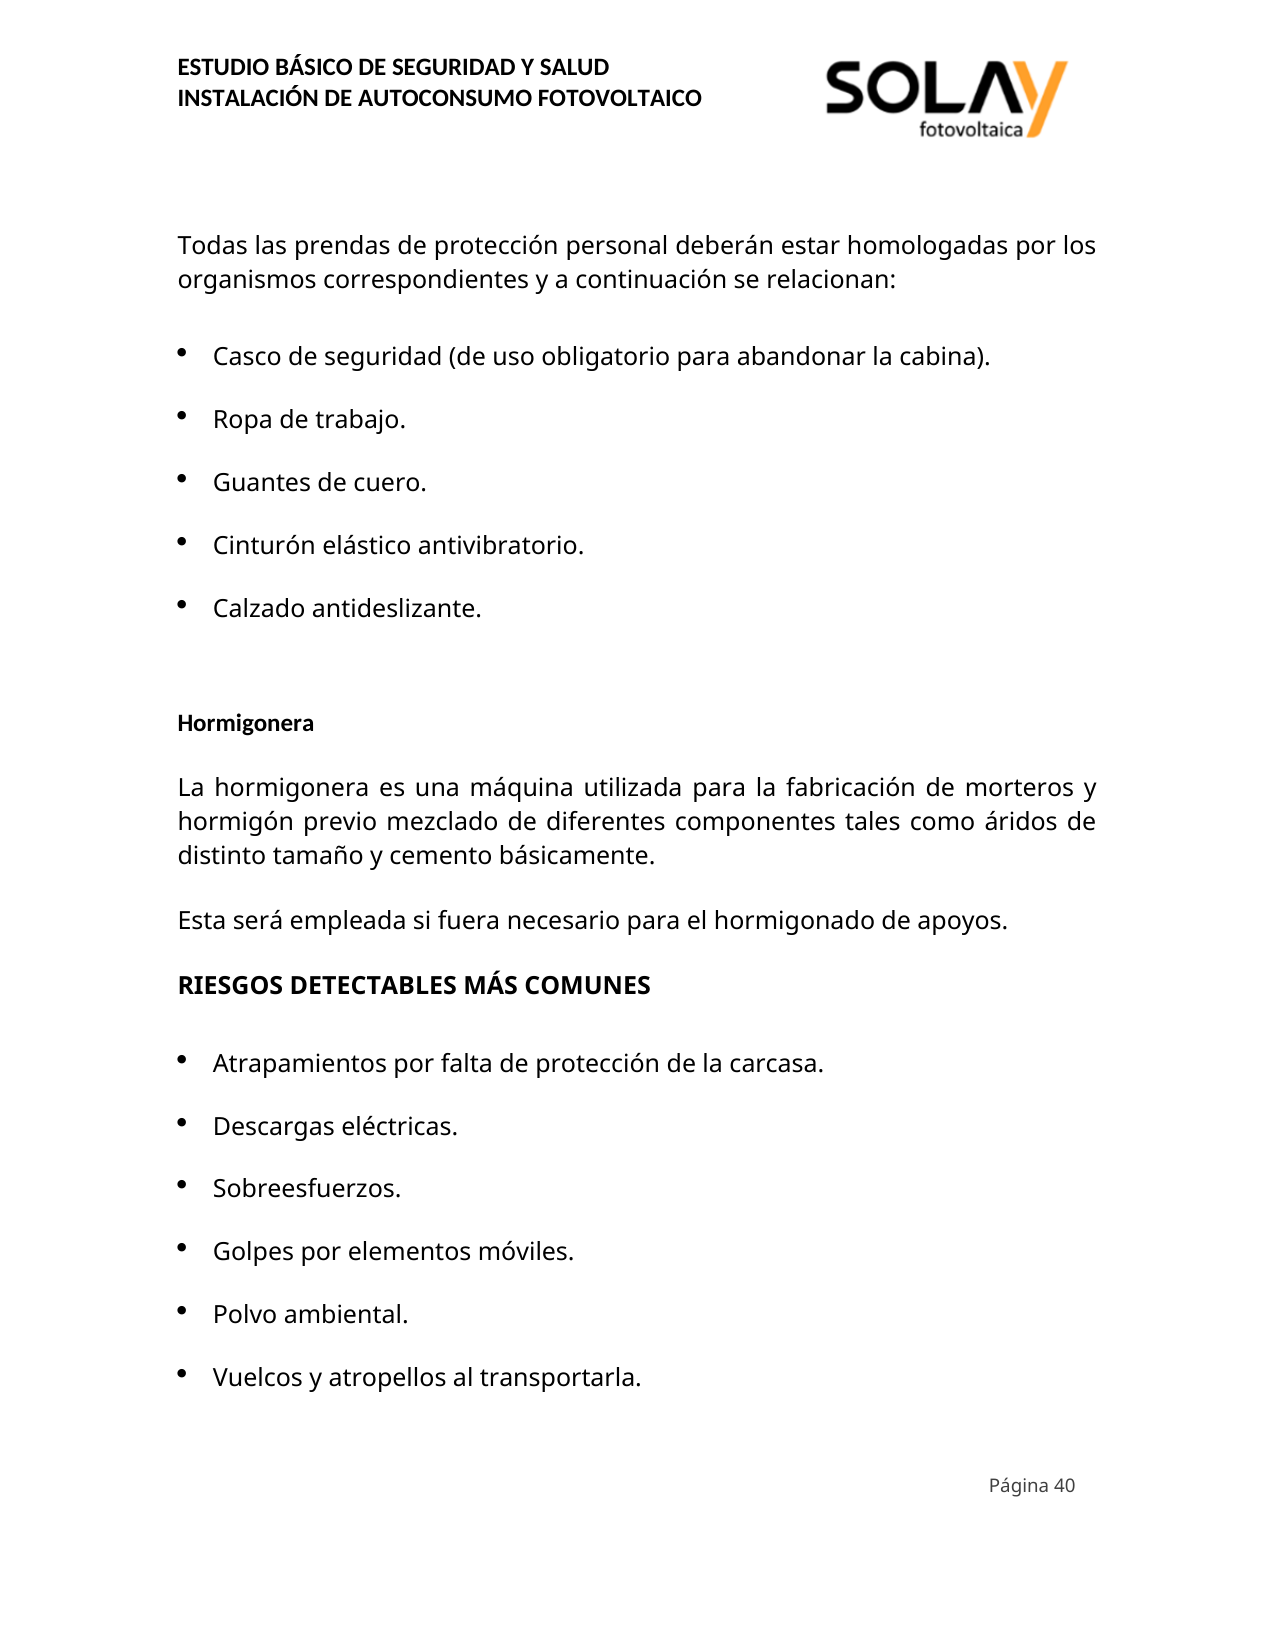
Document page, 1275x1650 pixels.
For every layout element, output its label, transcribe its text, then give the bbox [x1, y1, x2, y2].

list Atrapamientos por falta de protección de la carcasa. [177, 1045, 1098, 1079]
text Todas las prendas de protección personal deberán estar homologadas por los organismos correspondientes y a continuación se relacionan: [177, 227, 1098, 296]
list Descargas eléctricas. [177, 1108, 1098, 1142]
text La hormigonera es una máquina utilizada para la fabricación de morteros y hormigón previo mezclado de diferentes componentes tales como áridos de distinto tamaño y cemento básicamente. [177, 769, 1098, 871]
list Cinturón elástico antivibratorio. [177, 527, 1098, 562]
text RIESGOS DETECTABLES MÁS COMUNES [177, 968, 1098, 1002]
list Golpes por elementos móviles. [177, 1234, 1098, 1268]
list Vuelcos y atropellos al transportarla. [177, 1360, 1098, 1394]
list Polvo ambiental. [177, 1297, 1098, 1331]
list Guantes de cuero. [177, 464, 1098, 499]
list Calzado antideslizante. [177, 590, 1098, 624]
text Esta será empleada si fuera necesario para el hormigonado de apoyos. [177, 903, 1098, 937]
list Ropa de trabajo. [177, 402, 1098, 436]
list Sobreesfuerzos. [177, 1171, 1098, 1205]
subtitle Hormigonera [177, 707, 1098, 738]
list Casco de seguridad (de uso obligatorio para abandonar la cabina). [177, 339, 1098, 373]
